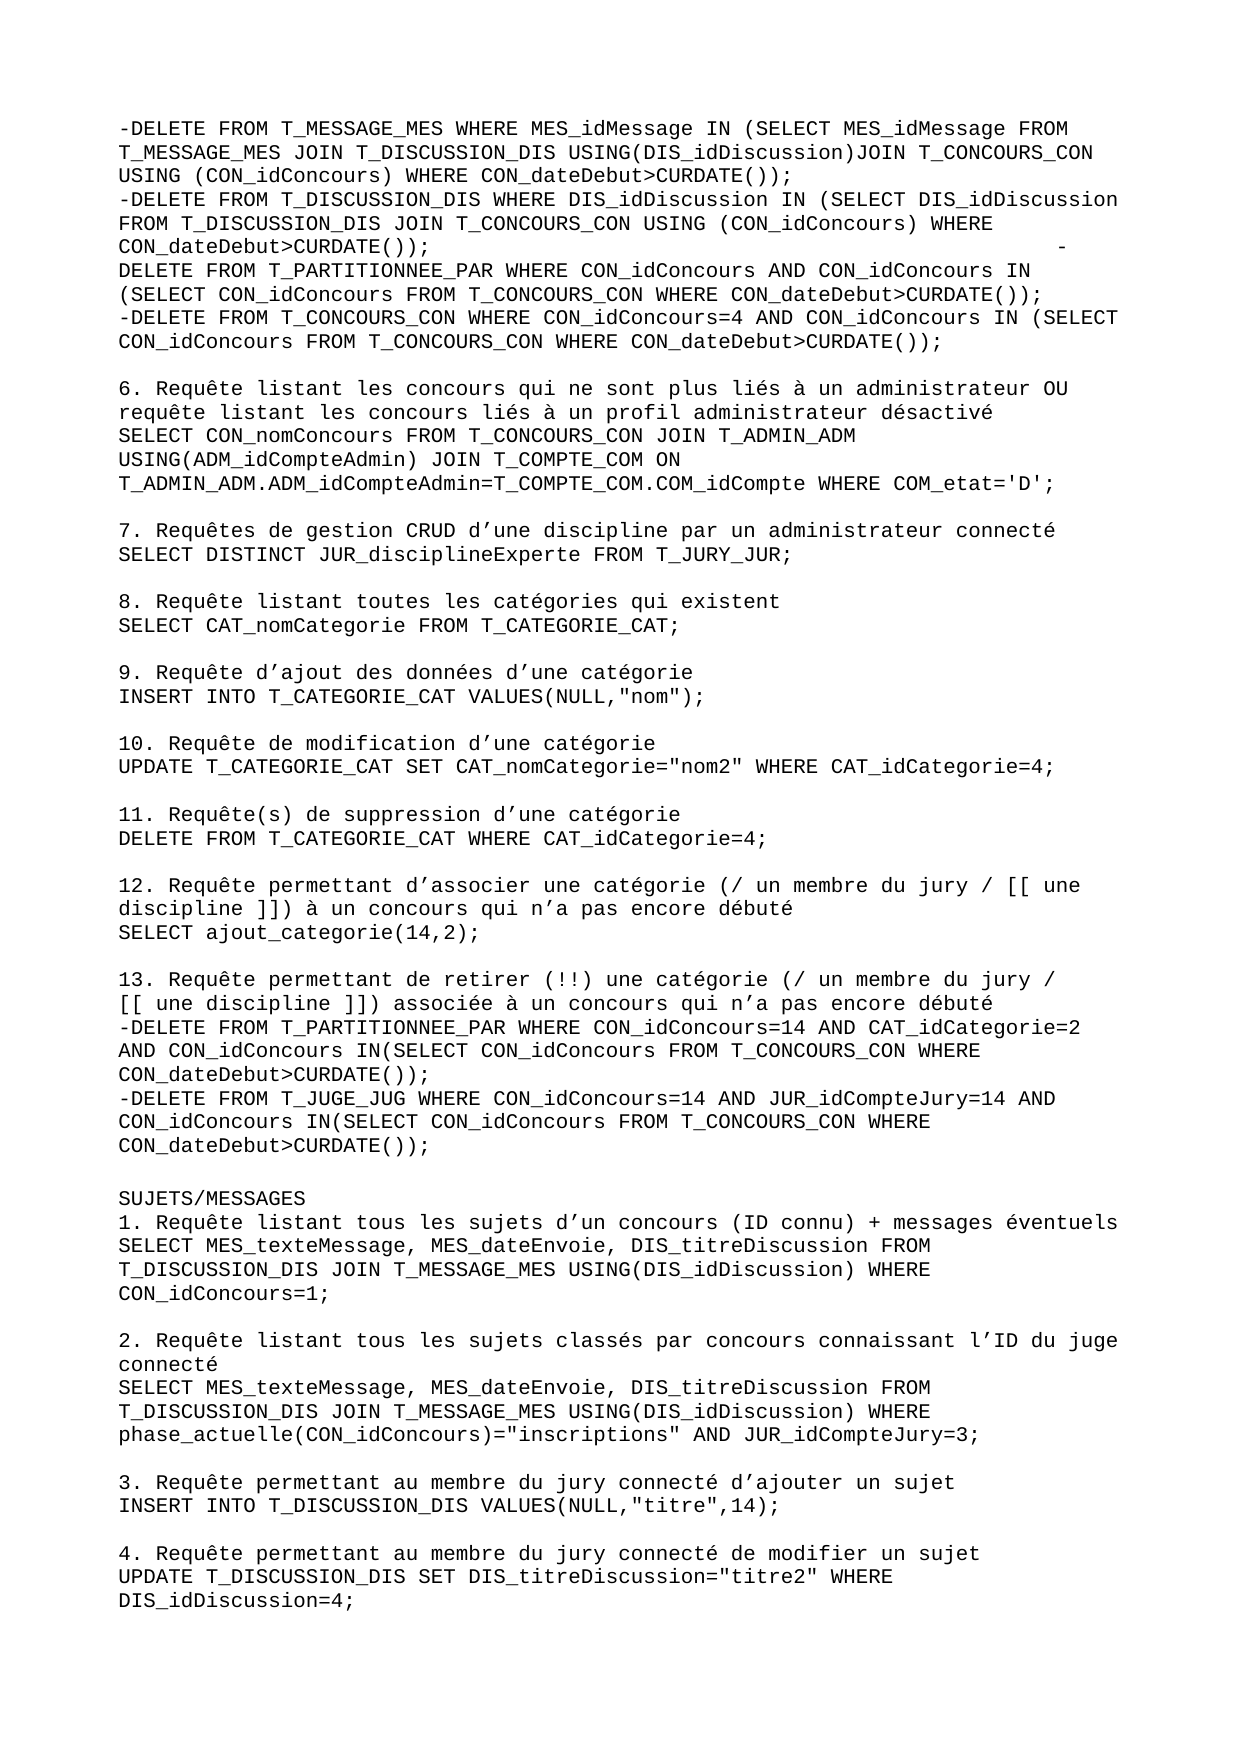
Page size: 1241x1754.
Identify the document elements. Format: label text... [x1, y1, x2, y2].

text SUJETS/MESSAGES [118, 1188, 1122, 1212]
text -DELETE FROM T_PARTITIONNEE_PAR WHERE CON_idConcours=14 AND CAT_idCategorie=2 AND CON_idConcours IN(SELECT CON_idConcours FROM T_CONCOURS_CON WHERE CON_dateDebut>CURDATE()); [118, 1017, 1122, 1088]
text 6. Requête listant les concours qui ne sont plus liés à un administrateur OU requête listant les concours liés à un profil administrateur désactivé [118, 378, 1122, 426]
text SELECT ajout_categorie(14,2); [118, 922, 1122, 946]
text 13. Requête permettant de retirer (!!) une catégorie (/ un membre du jury / [[ une discipline ]]) associée à un concours qui n’a pas encore débuté [118, 969, 1122, 1017]
text SELECT CAT_nomCategorie FROM T_CATEGORIE_CAT; [118, 615, 1122, 638]
text -DELETE FROM T_CONCOURS_CON WHERE CON_idConcours=4 AND CON_idConcours IN (SELECT CON_idConcours FROM T_CONCOURS_CON WHERE CON_dateDebut>CURDATE()); [118, 307, 1122, 354]
text 4. Requête permettant au membre du jury connecté de modifier un sujet [118, 1543, 1122, 1566]
text SELECT MES_texteMessage, MES_dateEnvoie, DIS_titreDiscussion FROM T_DISCUSSION_DIS JOIN T_MESSAGE_MES USING(DIS_idDiscussion) WHERE CON_idConcours=1; [118, 1235, 1122, 1306]
text SELECT MES_texteMessage, MES_dateEnvoie, DIS_titreDiscussion FROM T_DISCUSSION_DIS JOIN T_MESSAGE_MES USING(DIS_idDiscussion) WHERE phase_actuelle(CON_idConcours)="inscriptions" AND JUR_idCompteJury=3; [118, 1377, 1122, 1448]
text -DELETE FROM T_JUGE_JUG WHERE CON_idConcours=14 AND JUR_idCompteJury=14 AND CON_idConcours IN(SELECT CON_idConcours FROM T_CONCOURS_CON WHERE CON_dateDebut>CURDATE()); [118, 1088, 1122, 1158]
text 7. Requêtes de gestion CRUD d’une discipline par un administrateur connecté [118, 520, 1122, 544]
text 8. Requête listant toutes les catégories qui existent [118, 591, 1122, 615]
text 3. Requête permettant au membre du jury connecté d’ajouter un sujet [118, 1472, 1122, 1495]
text INSERT INTO T_CATEGORIE_CAT VALUES(NULL,"nom"); [118, 686, 1122, 709]
text UPDATE T_CATEGORIE_CAT SET CAT_nomCategorie="nom2" WHERE CAT_idCategorie=4; [118, 757, 1122, 780]
text UPDATE T_DISCUSSION_DIS SET DIS_titreDiscussion="titre2" WHERE DIS_idDiscussion=4; [118, 1566, 1122, 1614]
text DELETE FROM T_CATEGORIE_CAT WHERE CAT_idCategorie=4; [118, 827, 1122, 851]
text 9. Requête d’ajout des données d’une catégorie [118, 662, 1122, 686]
text INSERT INTO T_DISCUSSION_DIS VALUES(NULL,"titre",14); [118, 1495, 1122, 1519]
text -DELETE FROM T_MESSAGE_MES WHERE MES_idMessage IN (SELECT MES_idMessage FROM T_MESSAGE_MES JOIN T_DISCUSSION_DIS USING(DIS_idDiscussion)JOIN T_CONCOURS_CON USING (CON_idConcours) WHERE CON_dateDebut>CURDATE()); [118, 118, 1122, 189]
text 1. Requête listant tous les sujets d’un concours (ID connu) + messages éventuels [118, 1212, 1122, 1235]
text 2. Requête listant tous les sujets classés par concours connaissant l’ID du juge connecté [118, 1330, 1122, 1377]
text SELECT DISTINCT JUR_disciplineExperte FROM T_JURY_JUR; [118, 544, 1122, 567]
text -DELETE FROM T_DISCUSSION_DIS WHERE DIS_idDiscussion IN (SELECT DIS_idDiscussion FROM T_DISCUSSION_DIS JOIN T_CONCOURS_CON USING (CON_idConcours) WHERE CON_dateDebut>CURDATE()); -DELETE FROM T_PARTITIONNEE_PAR WHERE CON_idConcours AND CON_idConcours IN (SELECT CON_idConcours FROM T_CONCOURS_CON WHERE CON_dateDebut>CURDATE()); [118, 189, 1122, 307]
text 12. Requête permettant d’associer une catégorie (/ un membre du jury / [[ une discipline ]]) à un concours qui n’a pas encore débuté [118, 875, 1122, 922]
text SELECT CON_nomConcours FROM T_CONCOURS_CON JOIN T_ADMIN_ADM USING(ADM_idCompteAdmin) JOIN T_COMPTE_COM ON T_ADMIN_ADM.ADM_idCompteAdmin=T_COMPTE_COM.COM_idCompte WHERE COM_etat='D'; [118, 426, 1122, 496]
text 11. Requête(s) de suppression d’une catégorie [118, 804, 1122, 827]
text 10. Requête de modification d’une catégorie [118, 733, 1122, 757]
